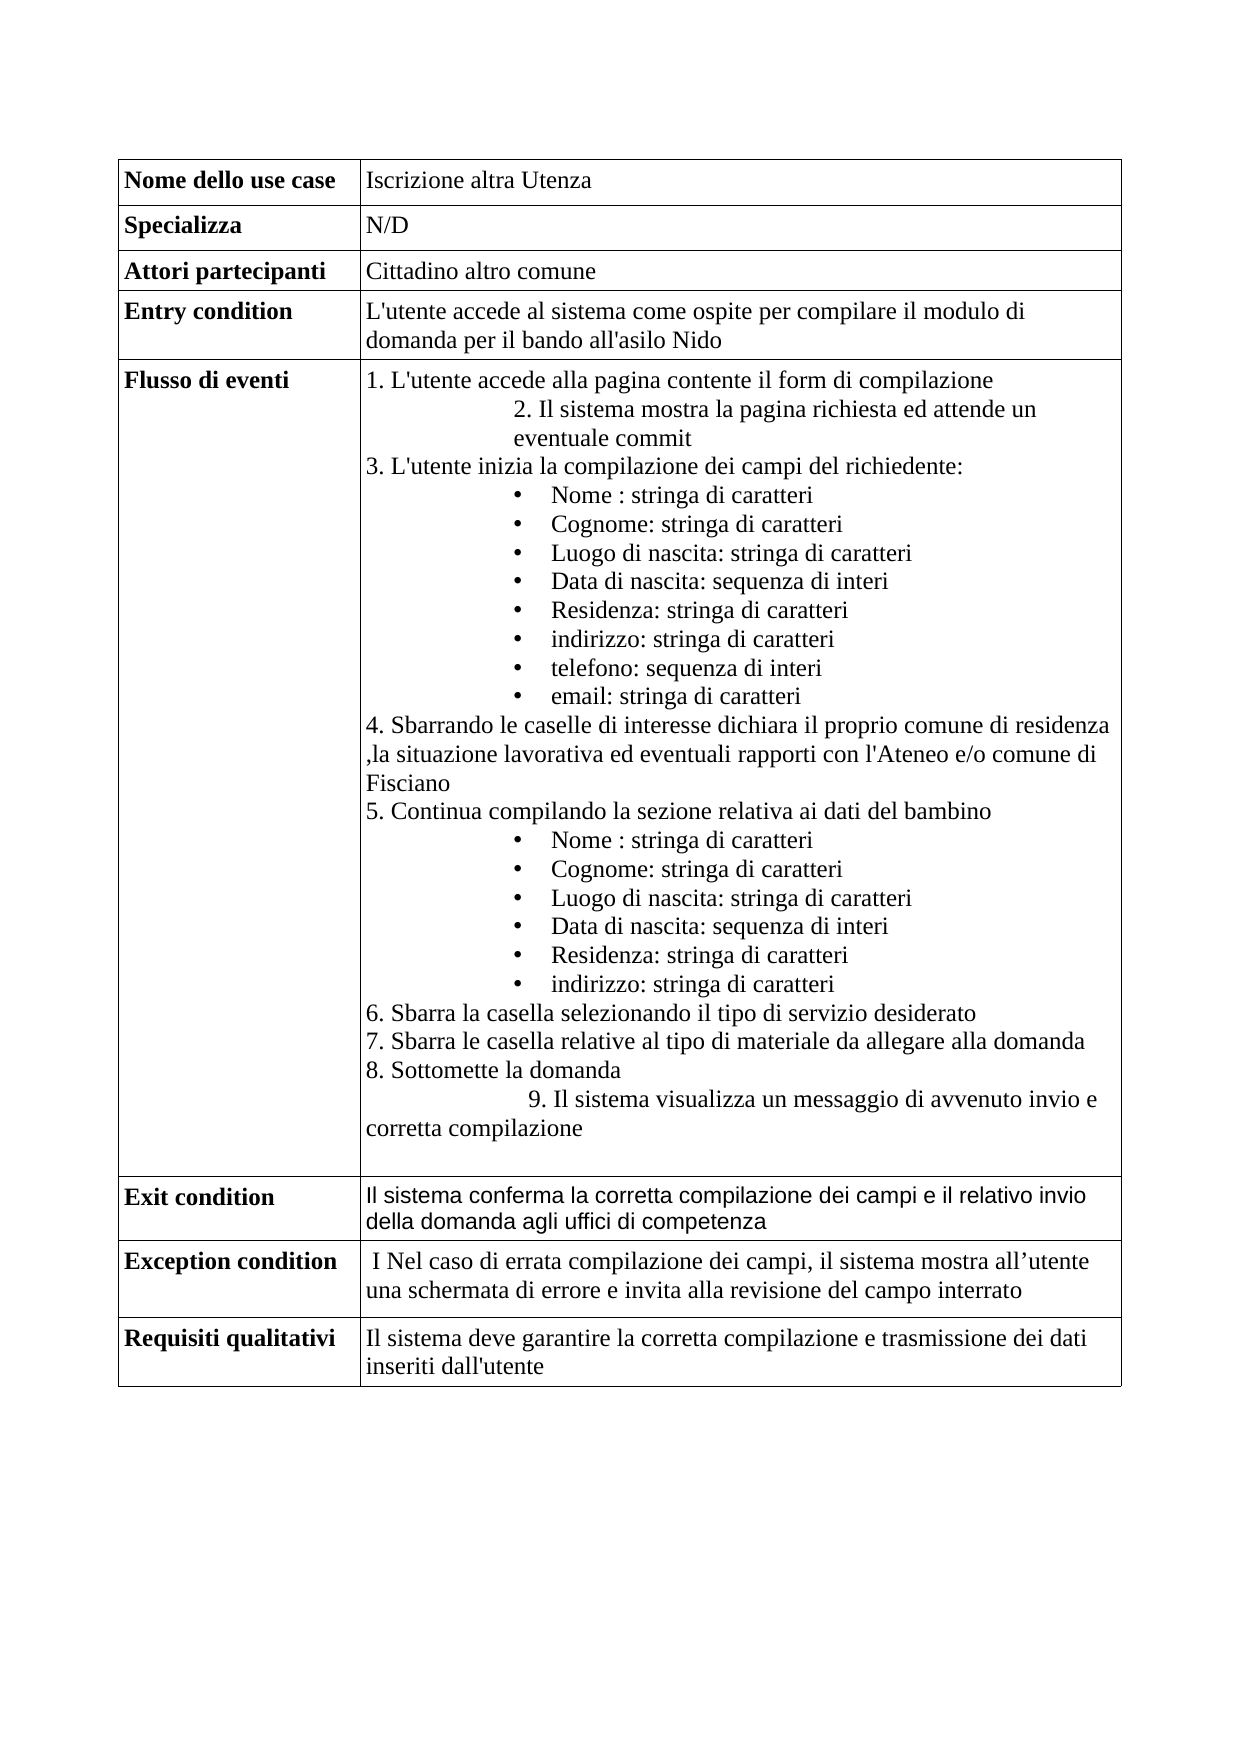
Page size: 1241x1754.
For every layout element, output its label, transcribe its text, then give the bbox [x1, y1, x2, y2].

table_header Nome dello use case [119, 160, 360, 205]
table_cell Attori partecipanti [119, 251, 360, 290]
table_cell Flusso di eventi [119, 360, 360, 1176]
table_cell Entry condition [119, 291, 360, 359]
table_cell Il sistema conferma la corretta compilazione dei campi e il relativo invio della domanda agli uffici di competenza [361, 1177, 1121, 1240]
table_cell Specializza [119, 206, 360, 250]
table_header Iscrizione altra Utenza [361, 160, 1121, 205]
table_cell I Nel caso di errata compilazione dei campi, il sistema mostra all’utente una schermata di errore e invita alla revisione del campo interrato [361, 1241, 1121, 1317]
table_cell Exit condition [119, 1177, 360, 1240]
table_cell Il sistema deve garantire la corretta compilazione e trasmissione dei dati inseriti dall'utente [361, 1318, 1121, 1386]
table_cell Exception condition [119, 1241, 360, 1317]
table_cell L'utente accede al sistema come ospite per compilare il modulo di domanda per il bando all'asilo Nido [361, 291, 1121, 359]
table_cell N/D [361, 206, 1121, 250]
table_cell L'utente accede alla pagina contente il form di compilazione Il sistema mostra la pagina richiesta ed attende un eventuale commit L'utente inizia la compilazione dei campi del richiedente: Nome : stringa di caratteri Cognome: stringa di caratteri Luogo di nascita: stringa di caratteri Data di nascita: sequenza di interi Residenza: stringa di caratteri indirizzo: stringa di caratteri telefono: sequenza di interi email: stringa di caratteri 4. Sbarrando le caselle di interesse dichiara il proprio comune di residenza ,la situazione lavorativa ed eventuali rapporti con l'Ateneo e/o comune di Fisciano 5. Continua compilando la sezione relativa ai dati del bambino Nome : stringa di caratteri Cognome: stringa di caratteri Luogo di nascita: stringa di caratteri Data di nascita: sequenza di interi Residenza: stringa di caratteri indirizzo: stringa di caratteri 6. Sbarra la casella selezionando il tipo di servizio desiderato 7. Sbarra le casella relative al tipo di materiale da allegare alla domanda 8. Sottomette la domanda 9. Il sistema visualizza un messaggio di avvenuto invio e corretta compilazione [361, 360, 1121, 1176]
table_cell Cittadino altro comune [361, 251, 1121, 290]
table_cell Requisiti qualitativi [119, 1318, 360, 1386]
